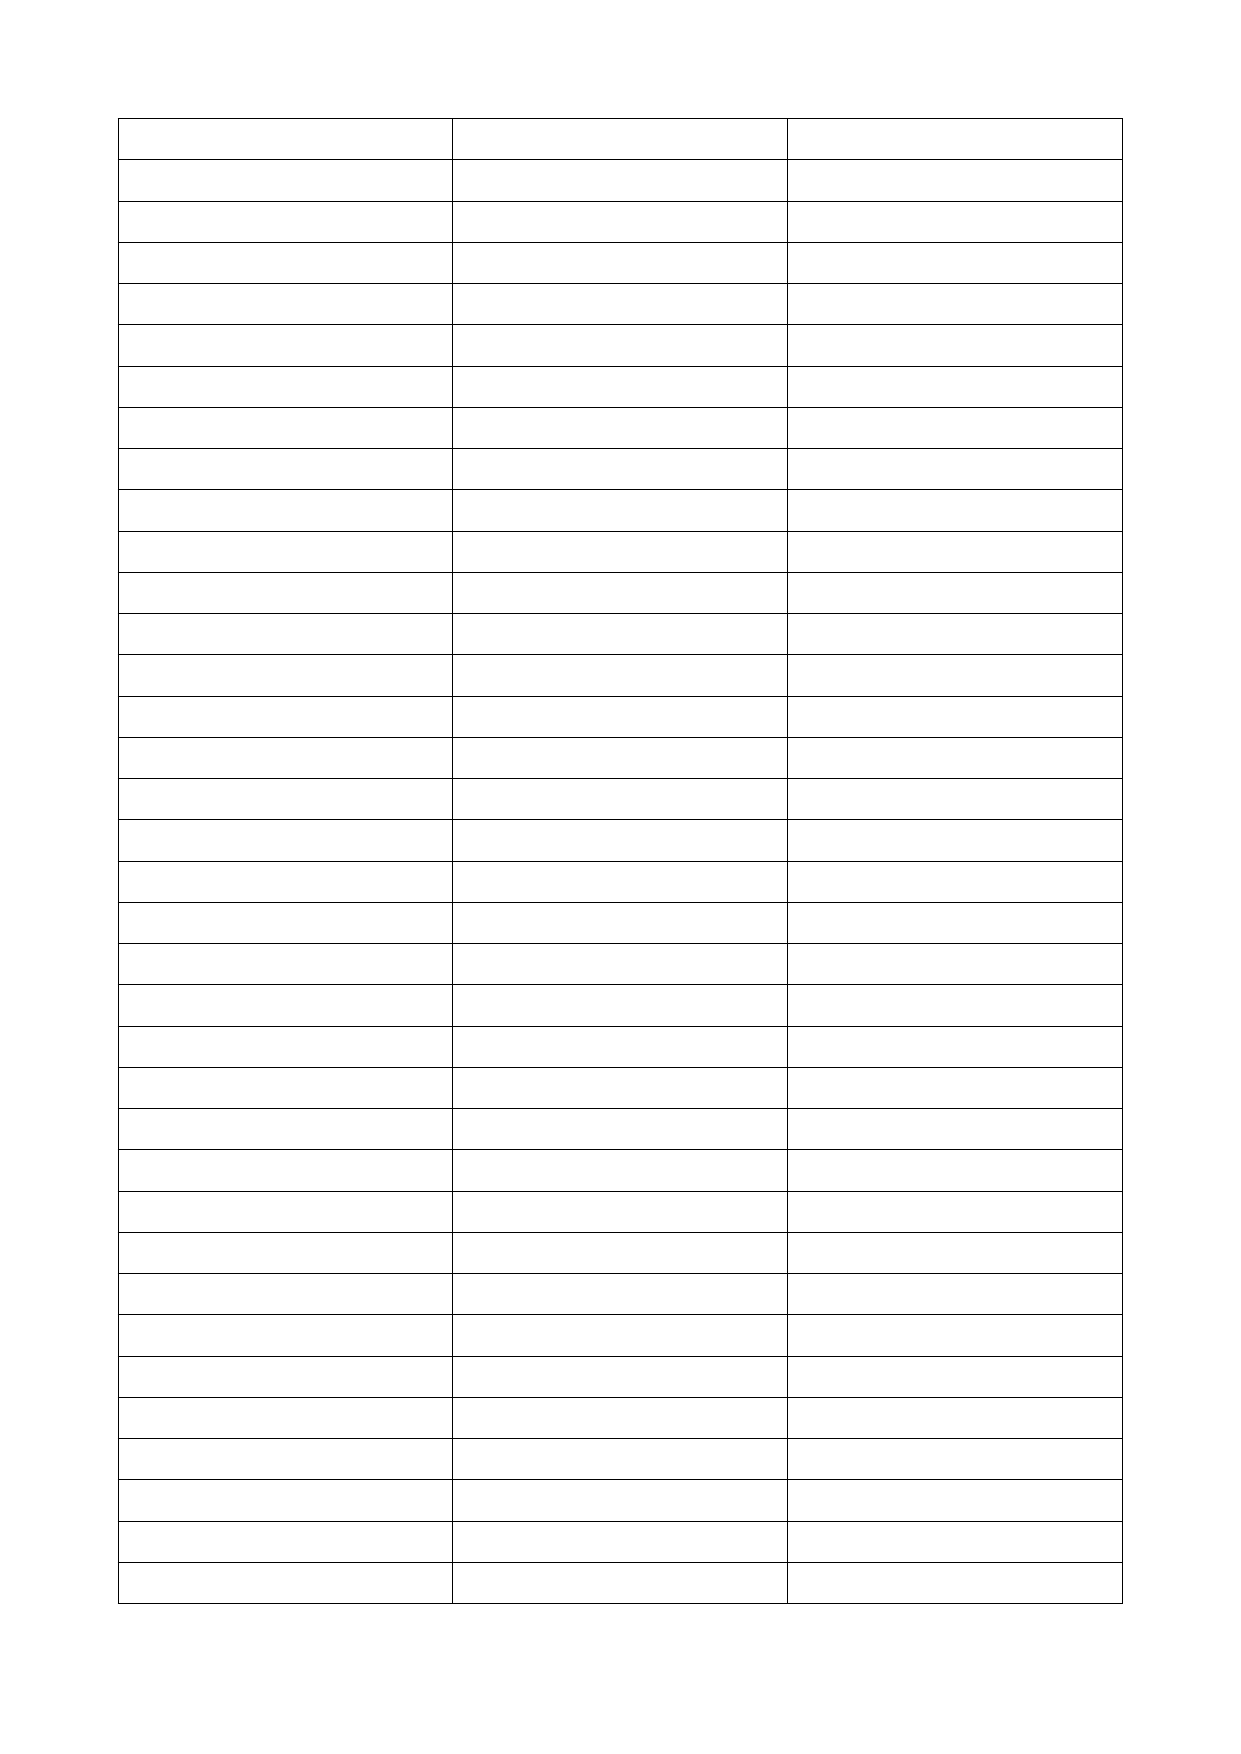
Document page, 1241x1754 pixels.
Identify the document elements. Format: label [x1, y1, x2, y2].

table_cell [453, 1274, 787, 1314]
table_cell [788, 1192, 1122, 1232]
table_cell [119, 532, 452, 572]
table_cell [453, 284, 787, 324]
table_cell [788, 1522, 1122, 1562]
table_cell [119, 779, 452, 819]
table_cell [119, 284, 452, 324]
table_cell [788, 532, 1122, 572]
table_cell [453, 738, 787, 778]
table_cell [788, 1274, 1122, 1314]
table_cell [119, 820, 452, 861]
table_cell [788, 119, 1122, 159]
table_cell [788, 655, 1122, 696]
table_cell [119, 1233, 452, 1273]
table_cell [788, 1439, 1122, 1479]
table_cell [788, 243, 1122, 283]
table_cell [453, 573, 787, 613]
table_cell [453, 160, 787, 201]
table_cell [119, 367, 452, 407]
table_cell [453, 779, 787, 819]
table_cell [788, 820, 1122, 861]
table_cell [788, 1027, 1122, 1067]
table_cell [119, 408, 452, 448]
table_cell [453, 614, 787, 654]
table_cell [119, 1439, 452, 1479]
table_cell [788, 985, 1122, 1026]
table_cell [453, 1439, 787, 1479]
table_cell [119, 1357, 452, 1397]
table_cell [453, 1068, 787, 1108]
table_cell [453, 490, 787, 531]
table_cell [788, 944, 1122, 984]
table_cell [788, 1150, 1122, 1191]
table_cell [788, 1480, 1122, 1521]
table_cell [788, 1233, 1122, 1273]
table_cell [119, 944, 452, 984]
table_cell [788, 367, 1122, 407]
table_cell [453, 367, 787, 407]
table_cell [453, 243, 787, 283]
table_cell [119, 738, 452, 778]
table_cell [453, 1315, 787, 1356]
table_cell [788, 284, 1122, 324]
table_cell [119, 1522, 452, 1562]
table_cell [119, 1315, 452, 1356]
table_cell [788, 1109, 1122, 1149]
table_cell [119, 160, 452, 201]
table_cell [788, 1398, 1122, 1438]
table_cell [453, 903, 787, 943]
table_cell [453, 1109, 787, 1149]
table_cell [119, 655, 452, 696]
table_cell [453, 1233, 787, 1273]
table_cell [788, 160, 1122, 201]
table_cell [453, 1398, 787, 1438]
table_cell [788, 1357, 1122, 1397]
table_cell [788, 862, 1122, 902]
table_cell [453, 532, 787, 572]
table_cell [788, 202, 1122, 242]
table_cell [119, 985, 452, 1026]
table_cell [453, 820, 787, 861]
table_cell [119, 1109, 452, 1149]
table_cell [119, 1480, 452, 1521]
table_cell [119, 325, 452, 366]
table_cell [119, 1192, 452, 1232]
table_cell [453, 1192, 787, 1232]
table_cell [453, 449, 787, 489]
table_cell [788, 903, 1122, 943]
table_cell [788, 1563, 1122, 1603]
table_cell [119, 243, 452, 283]
table_cell [453, 697, 787, 737]
table_cell [119, 119, 452, 159]
table_cell [788, 614, 1122, 654]
table_cell [453, 1563, 787, 1603]
table_cell [453, 119, 787, 159]
table_cell [453, 1357, 787, 1397]
table_cell [119, 573, 452, 613]
table_cell [119, 1563, 452, 1603]
table_cell [453, 202, 787, 242]
table_cell [453, 655, 787, 696]
table_cell [788, 490, 1122, 531]
table_cell [119, 614, 452, 654]
table_cell [453, 1027, 787, 1067]
table_cell [119, 1027, 452, 1067]
table_cell [453, 985, 787, 1026]
table_cell [453, 1480, 787, 1521]
table_cell [788, 738, 1122, 778]
table_cell [788, 697, 1122, 737]
table_cell [453, 408, 787, 448]
table_cell [119, 1398, 452, 1438]
table_cell [788, 1315, 1122, 1356]
table_cell [453, 1522, 787, 1562]
table_cell [788, 1068, 1122, 1108]
table_cell [119, 862, 452, 902]
table_cell [119, 1274, 452, 1314]
table_cell [119, 1150, 452, 1191]
table_cell [119, 490, 452, 531]
table_cell [453, 1150, 787, 1191]
table_cell [119, 903, 452, 943]
table_cell [788, 779, 1122, 819]
table_cell [119, 202, 452, 242]
table_cell [453, 325, 787, 366]
table_cell [788, 325, 1122, 366]
table_cell [788, 449, 1122, 489]
table_cell [788, 408, 1122, 448]
table_cell [119, 449, 452, 489]
table_cell [119, 1068, 452, 1108]
table_cell [453, 944, 787, 984]
table_cell [119, 697, 452, 737]
table_cell [453, 862, 787, 902]
table_cell [788, 573, 1122, 613]
